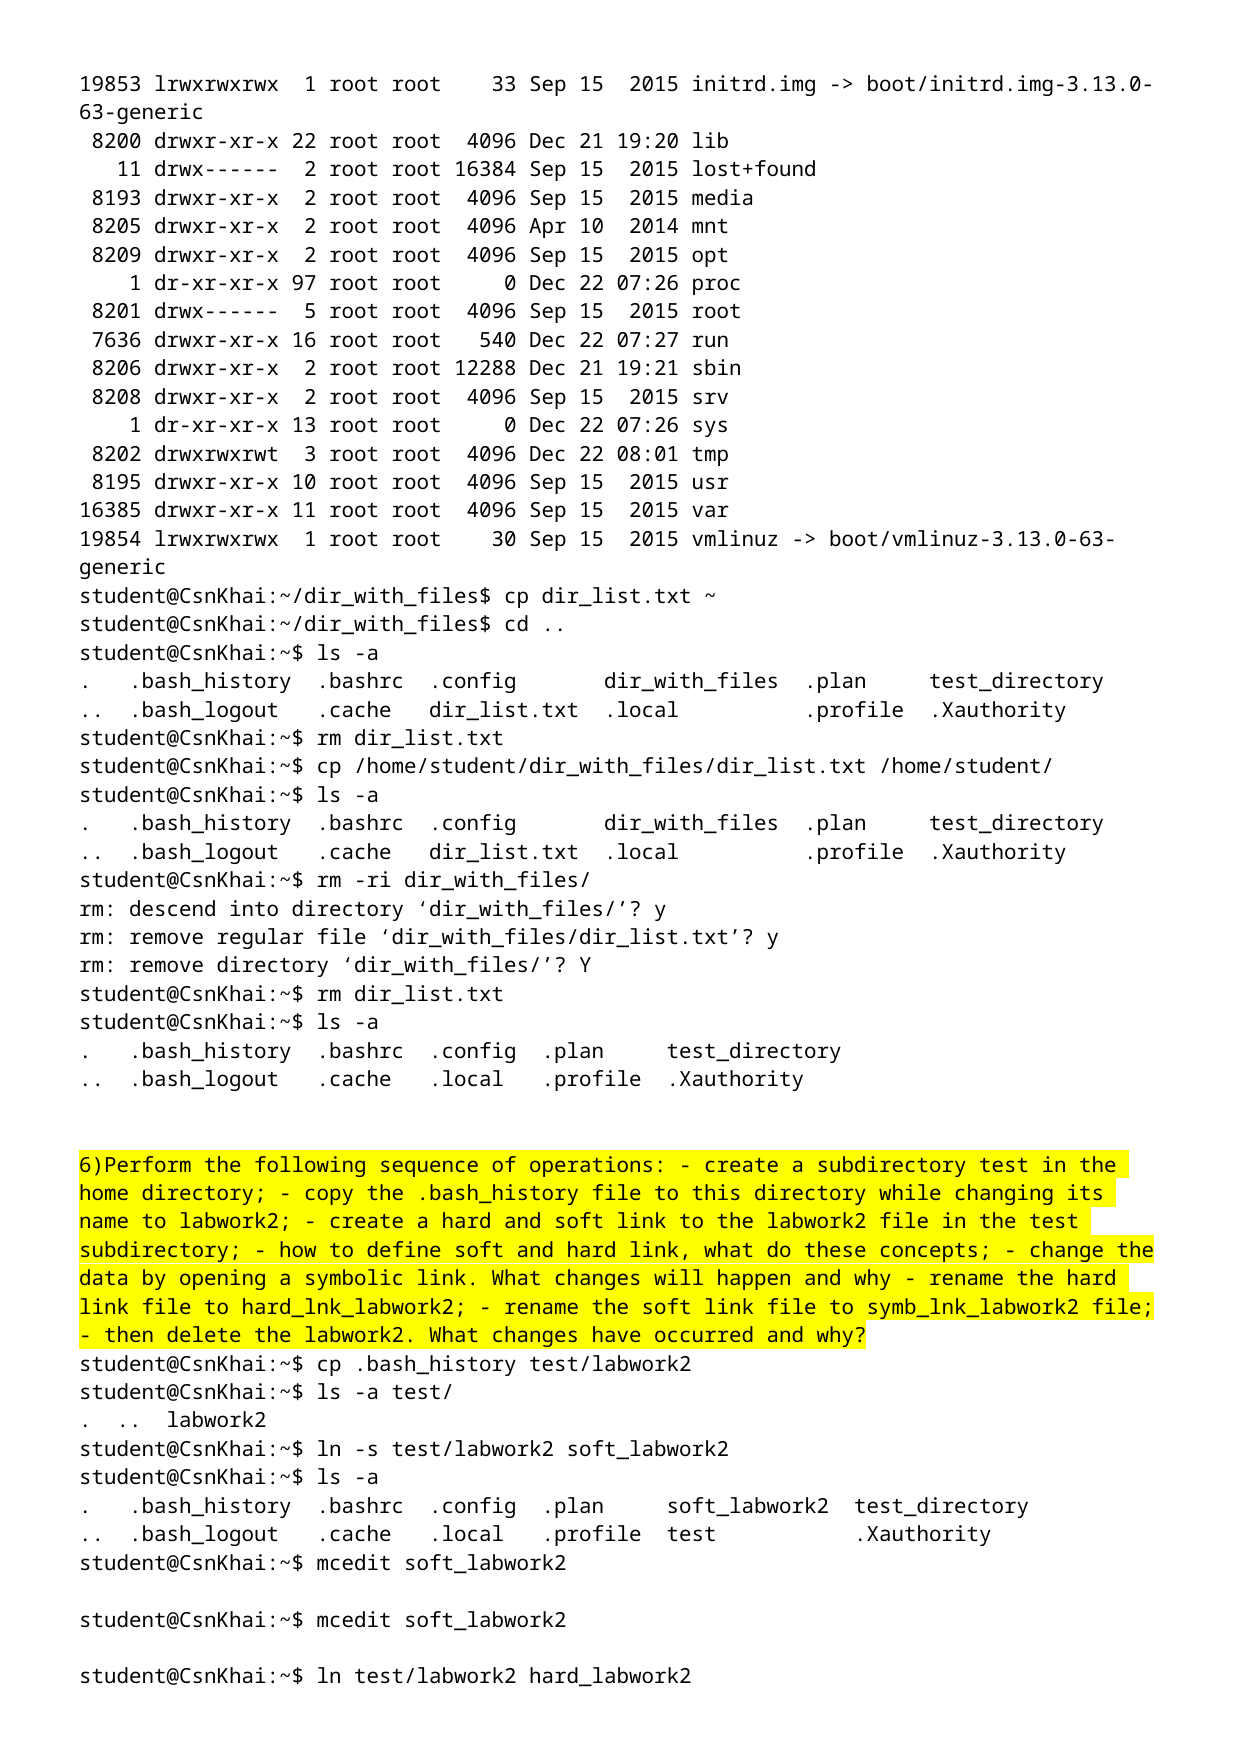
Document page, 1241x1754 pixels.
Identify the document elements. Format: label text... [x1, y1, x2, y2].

text 16385 drwxr-xr-x 11 root root 4096 Sep 15 2015 var [79, 496, 1156, 524]
text 8195 drwxr-xr-x 10 root root 4096 Sep 15 2015 usr [79, 467, 1156, 496]
text 19854 lrwxrwxrwx 1 root root 30 Sep 15 2015 vmlinuz -> boot/vmlinuz-3.13.0-63-generic [79, 524, 1156, 581]
text . .bash_history .bashrc .config .plan soft_labwork2 test_directory [79, 1491, 1156, 1519]
text 8208 drwxr-xr-x 2 root root 4096 Sep 15 2015 srv [79, 382, 1156, 410]
text 6)Perform the following sequence of operations: - create a subdirectory test in the home directory; - copy the .bash_history file to this directory while changing its name to labwork2; - create a hard and soft link to the labwork2 file in the test subdirectory; - how to define soft and hard link, what do these concepts; - change the data by opening a symbolic link. What changes will happen and why - rename the hard link file to hard_lnk_labwork2; - rename the soft link file to symb_lnk_labwork2 file; - then delete the labwork2. What changes have occurred and why? [79, 1150, 1156, 1349]
text student@CsnKhai:~$ mcedit soft_labwork2 [79, 1605, 1156, 1633]
text 8206 drwxr-xr-x 2 root root 12288 Dec 21 19:21 sbin [79, 353, 1156, 382]
text .. .bash_logout .cache dir_list.txt .local .profile .Xauthority [79, 695, 1156, 723]
text student@CsnKhai:~/dir_with_files$ cd .. [79, 609, 1156, 638]
text . .bash_history .bashrc .config .plan test_directory [79, 1036, 1156, 1064]
text 8209 drwxr-xr-x 2 root root 4096 Sep 15 2015 opt [79, 240, 1156, 268]
text student@CsnKhai:~$ ls -a [79, 780, 1156, 808]
text 7636 drwxr-xr-x 16 root root 540 Dec 22 07:27 run [79, 325, 1156, 353]
text student@CsnKhai:~/dir_with_files$ cp dir_list.txt ~ [79, 581, 1156, 609]
text 1 dr-xr-xr-x 13 root root 0 Dec 22 07:26 sys [79, 410, 1156, 439]
text 1 dr-xr-xr-x 97 root root 0 Dec 22 07:26 proc [79, 268, 1156, 297]
text .. .bash_logout .cache dir_list.txt .local .profile .Xauthority [79, 837, 1156, 865]
text . .bash_history .bashrc .config dir_with_files .plan test_directory [79, 666, 1156, 695]
text student@CsnKhai:~$ rm -ri dir_with_files/ [79, 865, 1156, 894]
text 8202 drwxrwxrwt 3 root root 4096 Dec 22 08:01 tmp [79, 439, 1156, 467]
text student@CsnKhai:~$ rm dir_list.txt [79, 723, 1156, 752]
text 11 drwx------ 2 root root 16384 Sep 15 2015 lost+found [79, 154, 1156, 183]
text rm: remove regular file ‘dir_with_files/dir_list.txt’? y [79, 922, 1156, 951]
text student@CsnKhai:~$ ln test/labwork2 hard_labwork2 [79, 1662, 1156, 1690]
text student@CsnKhai:~$ mcedit soft_labwork2 [79, 1548, 1156, 1576]
text 8205 drwxr-xr-x 2 root root 4096 Apr 10 2014 mnt [79, 211, 1156, 240]
text 19853 lrwxrwxrwx 1 root root 33 Sep 15 2015 initrd.img -> boot/initrd.img-3.13.0-63-generic [79, 69, 1156, 126]
text 8201 drwx------ 5 root root 4096 Sep 15 2015 root [79, 297, 1156, 325]
text rm: remove directory ‘dir_with_files/’? Y [79, 951, 1156, 979]
text student@CsnKhai:~$ cp /home/student/dir_with_files/dir_list.txt /home/student/ [79, 752, 1156, 780]
text .. .bash_logout .cache .local .profile .Xauthority [79, 1064, 1156, 1093]
text 8200 drwxr-xr-x 22 root root 4096 Dec 21 19:20 lib [79, 126, 1156, 154]
text student@CsnKhai:~$ ls -a [79, 1462, 1156, 1491]
text student@CsnKhai:~$ ls -a test/ [79, 1377, 1156, 1406]
text student@CsnKhai:~$ ln -s test/labwork2 soft_labwork2 [79, 1434, 1156, 1462]
text . .. labwork2 [79, 1406, 1156, 1434]
text . .bash_history .bashrc .config dir_with_files .plan test_directory [79, 808, 1156, 837]
text .. .bash_logout .cache .local .profile test .Xauthority [79, 1519, 1156, 1548]
text student@CsnKhai:~$ ls -a [79, 1007, 1156, 1036]
text 8193 drwxr-xr-x 2 root root 4096 Sep 15 2015 media [79, 183, 1156, 211]
text student@CsnKhai:~$ ls -a [79, 638, 1156, 666]
text student@CsnKhai:~$ cp .bash_history test/labwork2 [79, 1349, 1156, 1377]
text student@CsnKhai:~$ rm dir_list.txt [79, 979, 1156, 1007]
text rm: descend into directory ‘dir_with_files/’? y [79, 894, 1156, 922]
